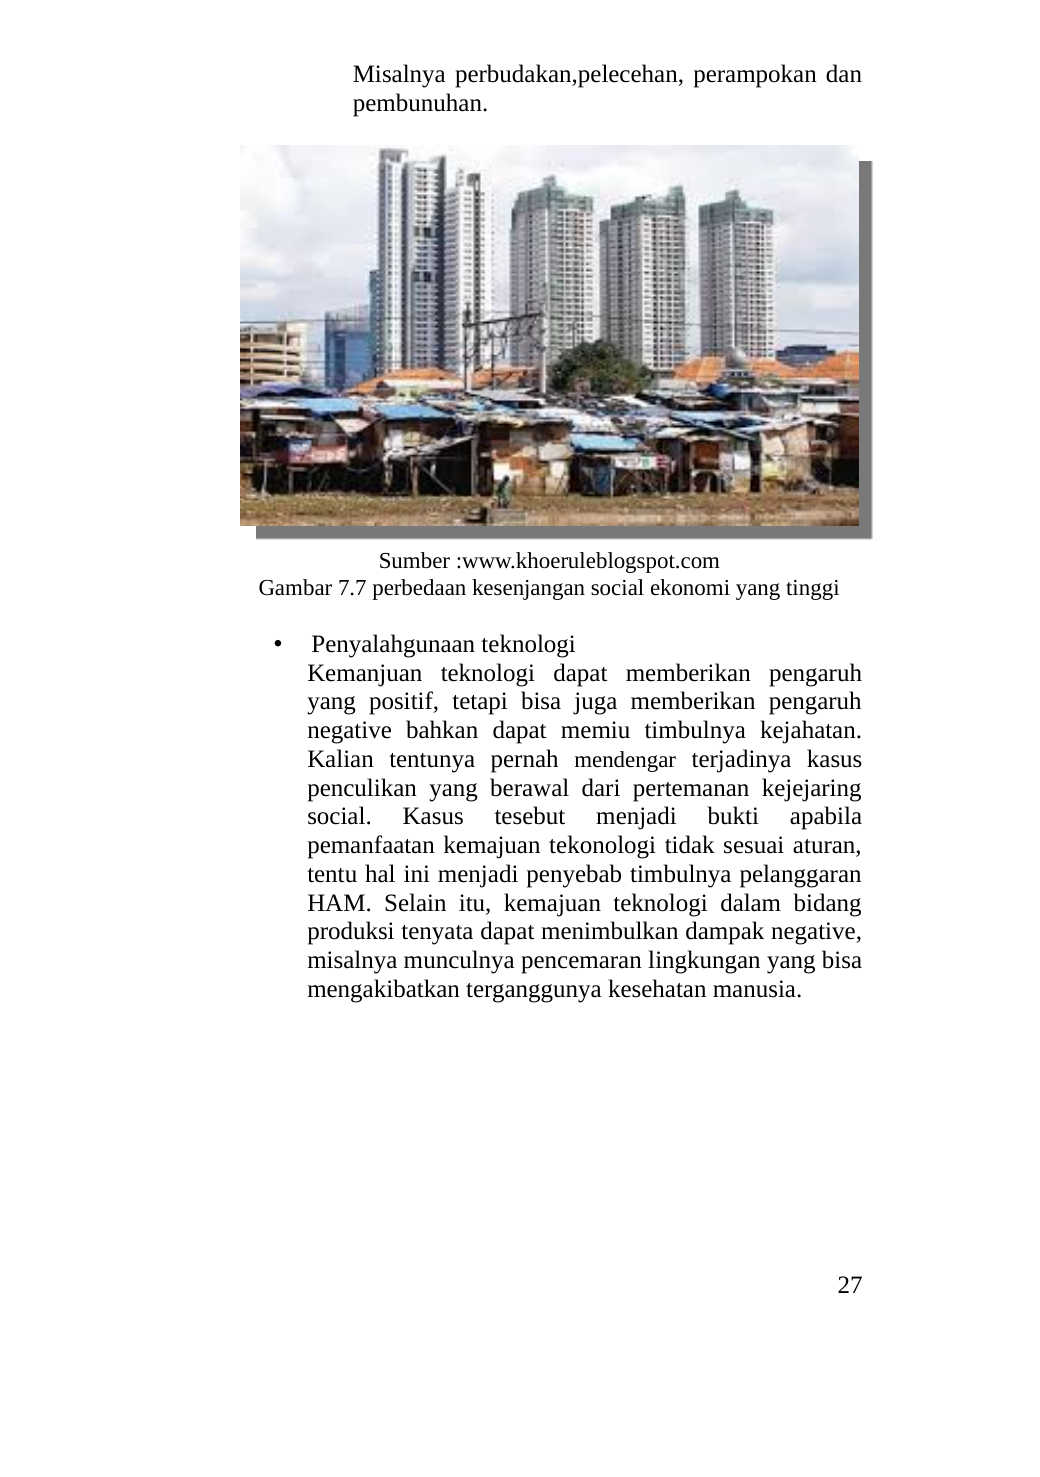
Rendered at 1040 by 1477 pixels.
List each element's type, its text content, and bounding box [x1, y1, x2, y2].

text Gambar 7.7 perbedaan kesenjangan social ekonomi yang tinggi [236, 574, 862, 600]
picture [240, 145, 859, 526]
list Penyalahgunaan teknologi [274, 629, 862, 658]
text Kemanjuan teknologi dapat memberikan pengaruh yang positif, tetapi bisa juga memberikan pengaruh negative bahkan dapat memiu timbulnya kejahatan. Kalian tentunya pernah mendengar terjadinya kasus penculikan yang berawal dari pertemanan kejejaring social. Kasus tesebut menjadi bukti apabila pemanfaatan kemajuan tekonologi tidak sesuai aturan, tentu hal ini menjadi penyebab timbulnya pelanggaran HAM. Selain itu, kemajuan teknologi dalam bidang produksi tenyata dapat menimbulkan dampak negative, misalnya munculnya pencemaran lingkungan yang bisa mengakibatkan terganggunya kesehatan manusia. [307, 658, 862, 1003]
text Sumber :www.khoeruleblogspot.com [236, 547, 862, 574]
list Misalnya perbudakan,pelecehan, perampokan dan pembunuhan. [315, 59, 862, 117]
